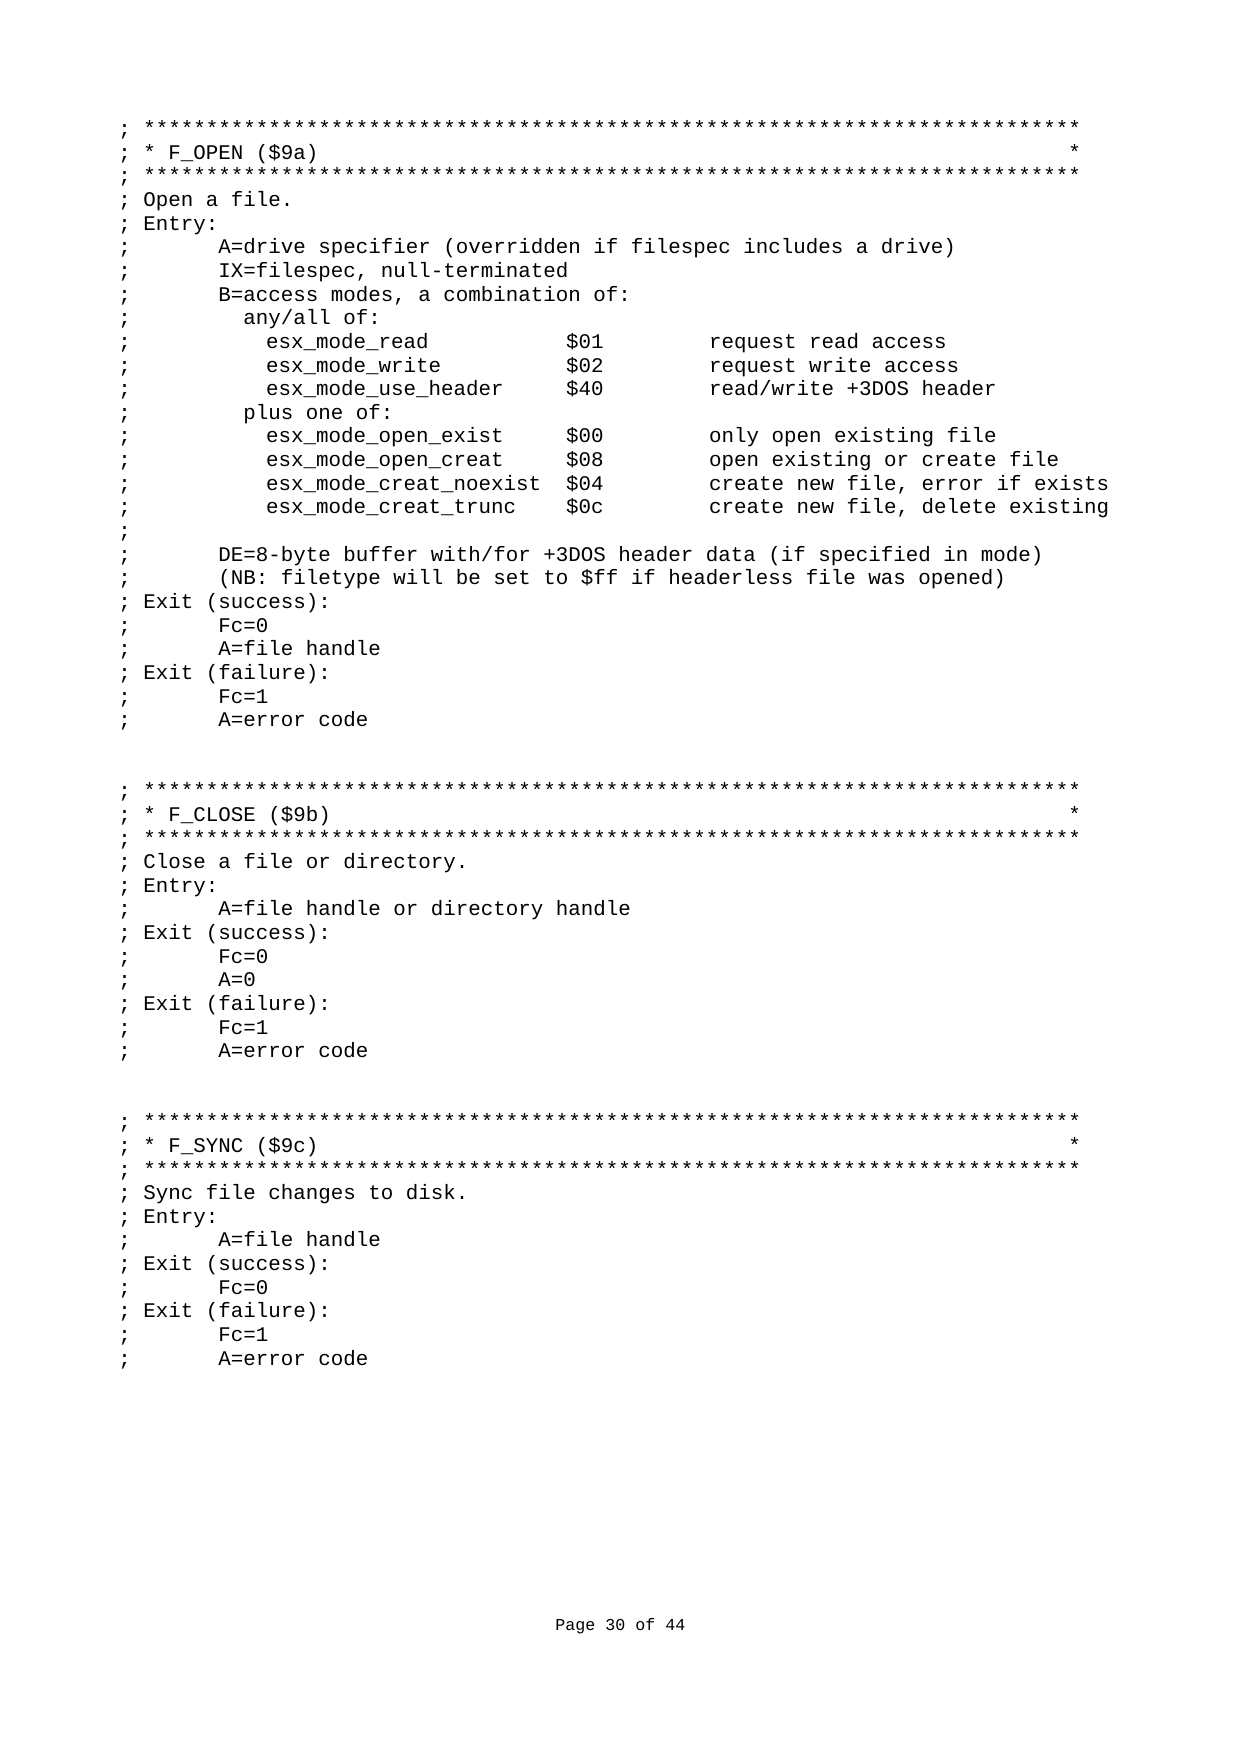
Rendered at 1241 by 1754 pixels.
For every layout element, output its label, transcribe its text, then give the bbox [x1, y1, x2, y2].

text ; Fc=1 [118, 1324, 1122, 1348]
text ; esx_mode_open_exist $00 only open existing file [118, 426, 1122, 449]
text ; esx_mode_creat_noexist $04 create new file, error if exists [118, 473, 1122, 496]
text ; DE=8-byte buffer with/for +3DOS header data (if specified in mode) [118, 544, 1122, 567]
text ; esx_mode_read $01 request read access [118, 331, 1122, 354]
text ; IX=filespec, null-terminated [118, 260, 1122, 284]
text ; esx_mode_open_creat $08 open existing or create file [118, 449, 1122, 473]
text ; any/all of: [118, 307, 1122, 331]
text ; *************************************************************************** [118, 827, 1122, 851]
text ; A=error code [118, 709, 1122, 733]
text ; A=error code [118, 1040, 1122, 1064]
text ; A=file handle [118, 1229, 1122, 1253]
text ; Fc=1 [118, 686, 1122, 709]
text ; *************************************************************************** [118, 780, 1122, 804]
text ; Exit (failure): [118, 993, 1122, 1017]
text ; Close a file or directory. [118, 851, 1122, 875]
text ; Fc=0 [118, 1277, 1122, 1300]
text ; Entry: [118, 875, 1122, 898]
text ; Entry: [118, 213, 1122, 236]
text ; esx_mode_write $02 request write access [118, 354, 1122, 378]
text ; A=file handle [118, 638, 1122, 662]
text ; Fc=0 [118, 946, 1122, 969]
text ; plus one of: [118, 402, 1122, 426]
text ; Open a file. [118, 189, 1122, 213]
text ; Entry: [118, 1206, 1122, 1229]
text ; *************************************************************************** [118, 1158, 1122, 1182]
text ; A=0 [118, 969, 1122, 993]
text ; A=file handle or directory handle [118, 898, 1122, 922]
text ; *************************************************************************** [118, 165, 1122, 189]
text ; Exit (failure): [118, 1300, 1122, 1324]
text ; A=error code [118, 1348, 1122, 1371]
text ; Fc=1 [118, 1017, 1122, 1040]
text ; Exit (success): [118, 1253, 1122, 1277]
text ; Exit (success): [118, 591, 1122, 615]
text ; Fc=0 [118, 615, 1122, 638]
text ; B=access modes, a combination of: [118, 284, 1122, 307]
text ; * F_CLOSE ($9b) * [118, 804, 1122, 827]
text ; *************************************************************************** [118, 1111, 1122, 1135]
text ; * F_SYNC ($9c) * [118, 1135, 1122, 1158]
text ; esx_mode_use_header $40 read/write +3DOS header [118, 378, 1122, 402]
text ; * F_OPEN ($9a) * [118, 142, 1122, 165]
text ; [118, 520, 1122, 544]
text ; Exit (failure): [118, 662, 1122, 686]
text ; esx_mode_creat_trunc $0c create new file, delete existing [118, 496, 1122, 520]
text ; *************************************************************************** [118, 118, 1122, 142]
text ; (NB: filetype will be set to $ff if headerless file was opened) [118, 567, 1122, 591]
text ; A=drive specifier (overridden if filespec includes a drive) [118, 236, 1122, 260]
text ; Exit (success): [118, 922, 1122, 946]
text ; Sync file changes to disk. [118, 1182, 1122, 1206]
